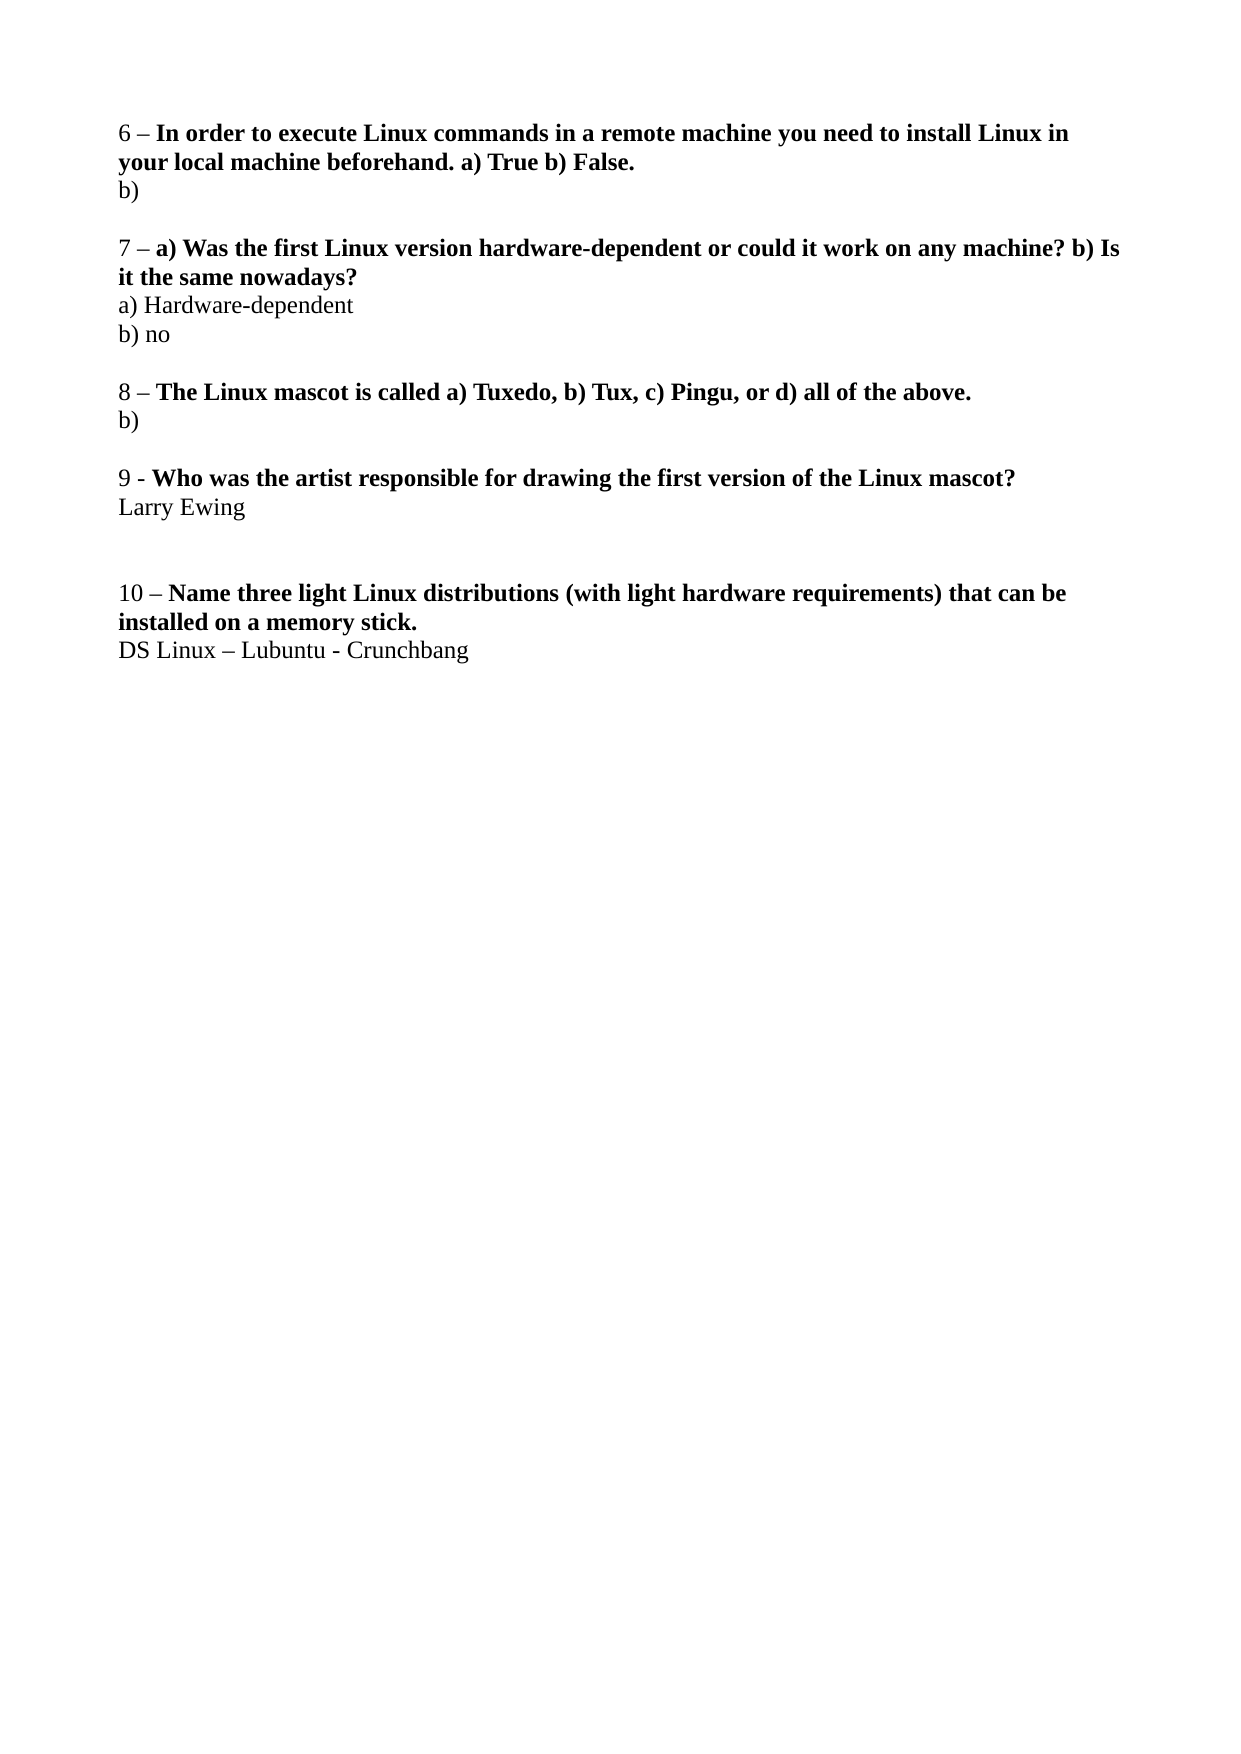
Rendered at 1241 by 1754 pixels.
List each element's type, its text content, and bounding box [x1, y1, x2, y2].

text DS Linux – Lubuntu - Crunchbang [118, 636, 1122, 664]
text 9 - Who was the artist responsible for drawing the first version of the Linux mascot? [118, 463, 1122, 492]
text 10 – Name three light Linux distributions (with light hardware requirements) that can be installed on a memory stick. [118, 578, 1122, 636]
text b) [118, 406, 1122, 434]
text b) [118, 176, 1122, 204]
text b) no [118, 319, 1122, 348]
text a) Hardware-dependent [118, 291, 1122, 319]
text 6 – In order to execute Linux commands in a remote machine you need to install Linux in your local machine beforehand. a) True b) False. [118, 118, 1122, 176]
text Larry Ewing [118, 492, 1122, 521]
text 7 – a) Was the first Linux version hardware-dependent or could it work on any machine? b) Is it the same nowadays? [118, 233, 1122, 291]
text 8 – The Linux mascot is called a) Tuxedo, b) Tux, c) Pingu, or d) all of the above. [118, 377, 1122, 406]
